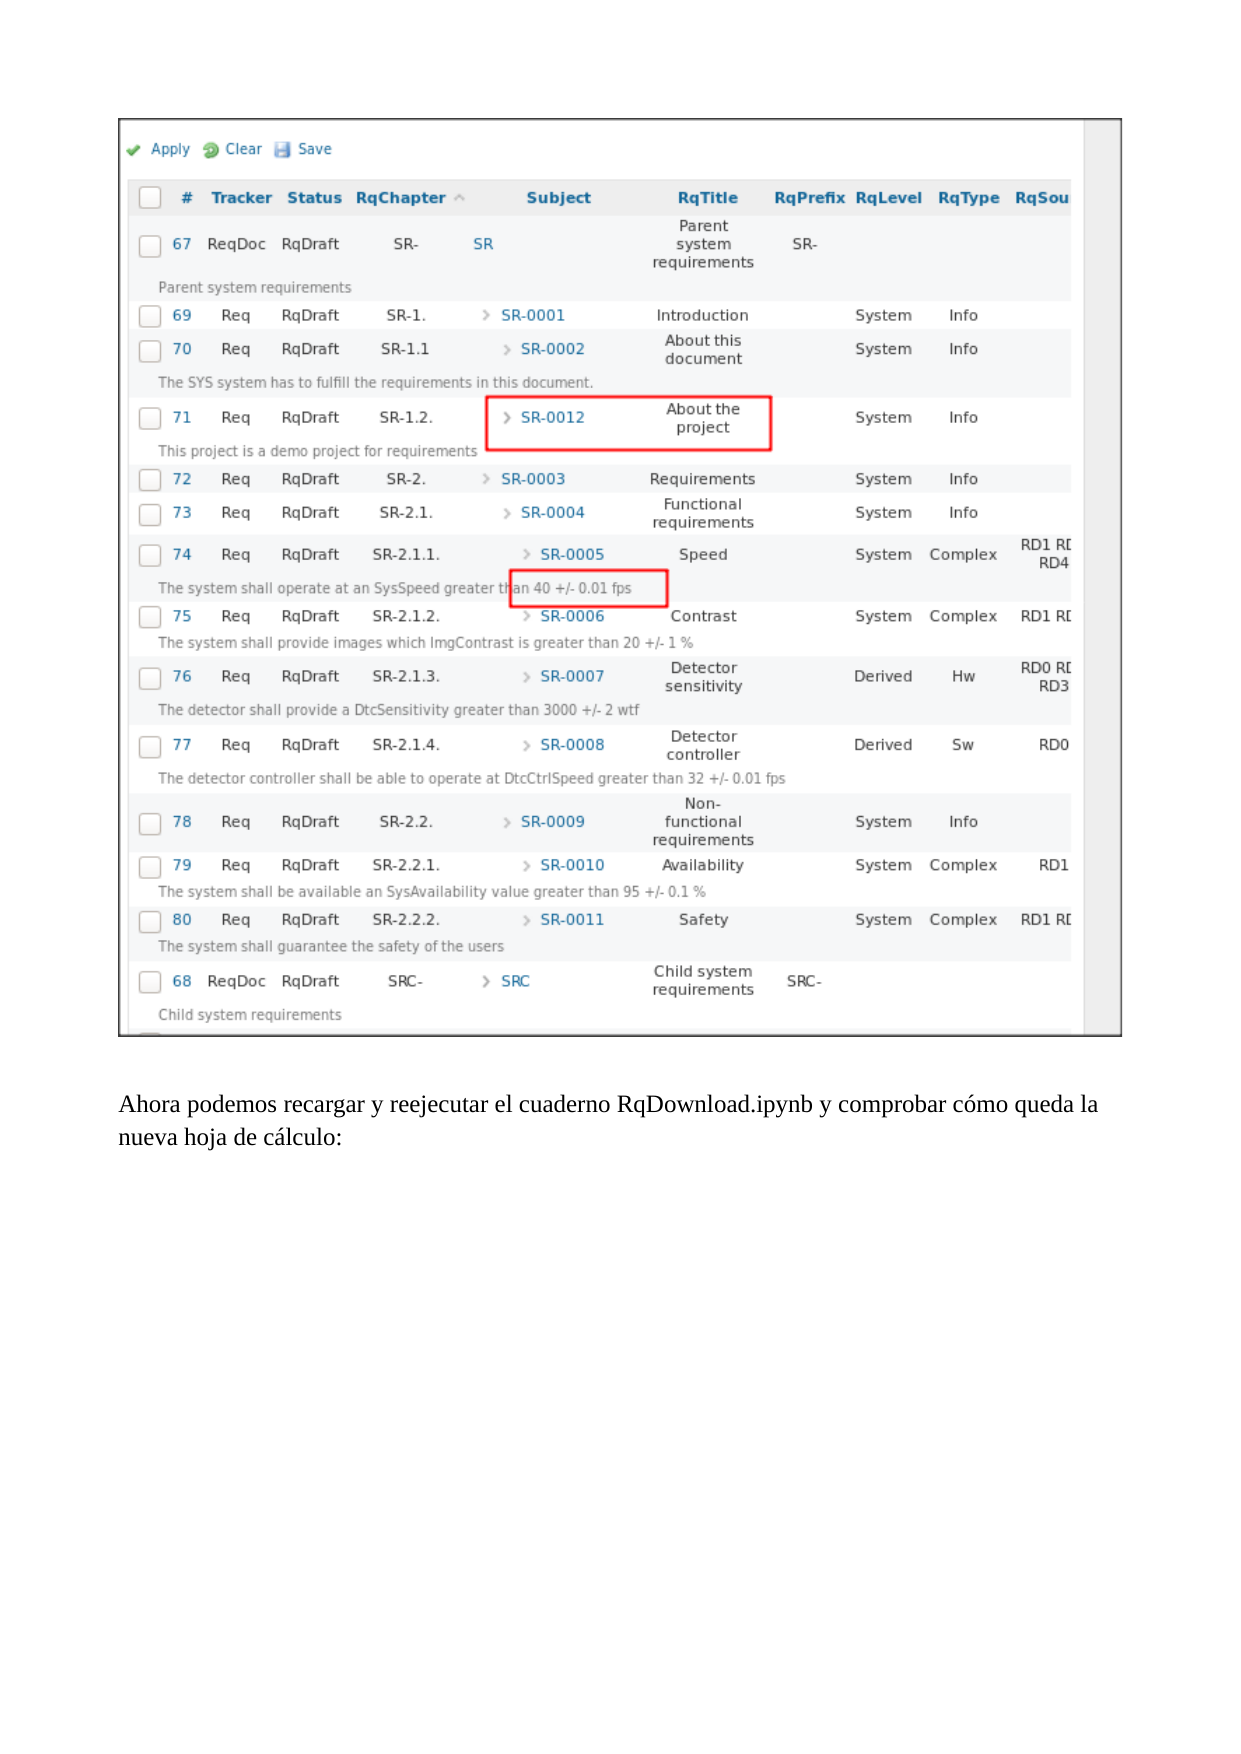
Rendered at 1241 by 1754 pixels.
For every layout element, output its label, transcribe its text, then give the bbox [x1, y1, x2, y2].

picture [118, 118, 1123, 1037]
text Ahora podemos recargar y reejecutar el cuaderno RqDownload.ipynb y comprobar cómo queda la nueva hoja de cálculo: [118, 1089, 1122, 1150]
